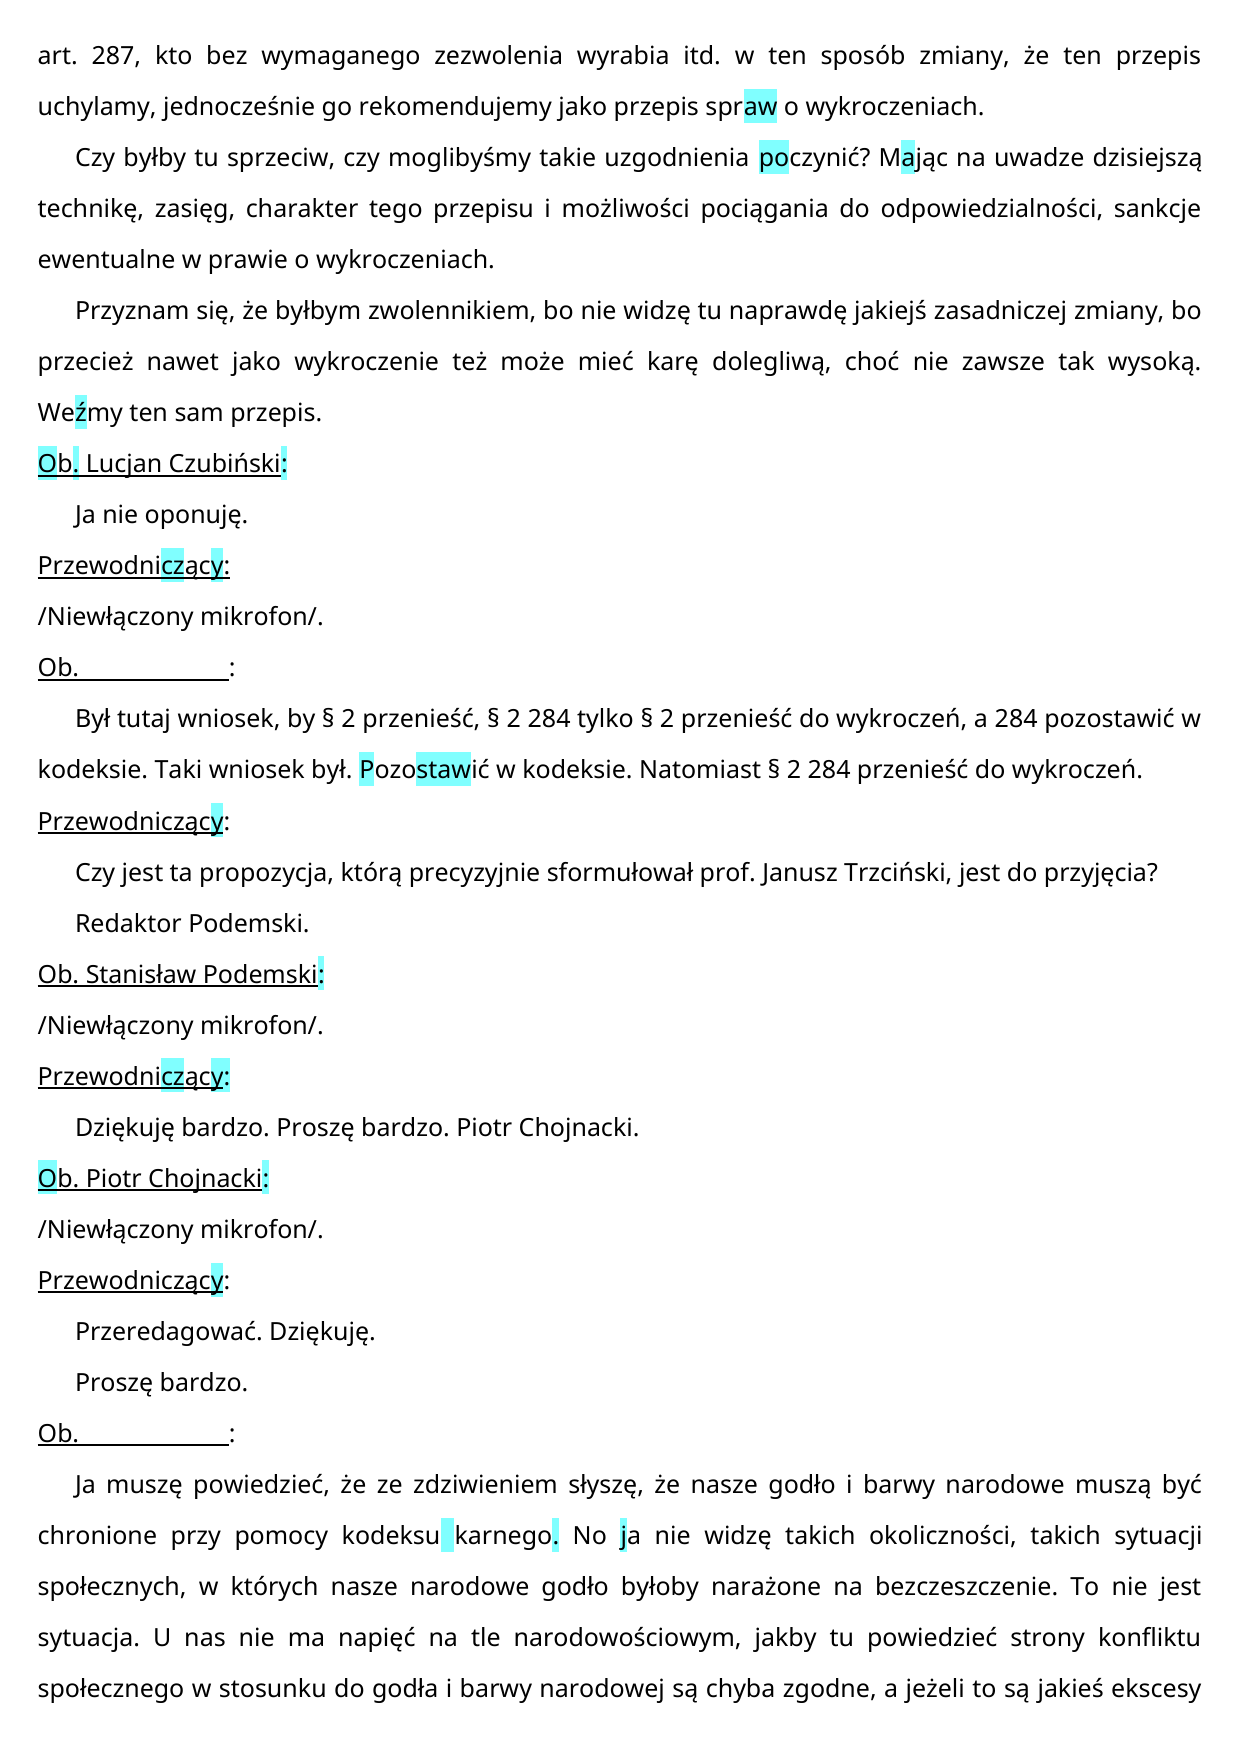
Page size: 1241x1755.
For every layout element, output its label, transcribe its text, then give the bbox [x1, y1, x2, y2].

text Był tutaj wniosek, by § 2 przenieść, § 2 284 tylko § 2 przenieść do wykroczeń, a 284 pozostawić w kodeksie. Taki wniosek był. Pozostawić w kodeksie. Natomiast § 2 284 przenieść do wykroczeń. [37, 701, 1203, 786]
text Ob. Piotr Chojnacki: [37, 1160, 1203, 1194]
text Przewodniczący: [37, 803, 1203, 837]
text Ob. : [37, 1416, 1203, 1450]
text Ob. Lucjan Czubiński: [37, 446, 1203, 480]
text Przeredagować. Dziękuję. [37, 1313, 1203, 1348]
text Czy jest ta propozycja, którą precyzyjnie sformułował prof. Janusz Trzciński, jest do przyjęcia? [37, 854, 1203, 888]
text /Niewłączony mikrofon/. [37, 1007, 1203, 1041]
text Przewodniczący: [37, 1058, 1203, 1092]
text Redaktor Podemski. [37, 905, 1203, 939]
text Proszę bardzo. [37, 1364, 1203, 1399]
text art. 287, kto bez wymaganego zezwolenia wyrabia itd. w ten sposób zmiany, że ten przepis uchylamy, jednocześnie go rekomendujemy jako przepis spraw o wykroczeniach. [37, 37, 1203, 123]
text /Niewłączony mikrofon/. [37, 1211, 1203, 1246]
text /Niewłączony mikrofon/. [37, 599, 1203, 633]
text Przewodniczący: [37, 1262, 1203, 1297]
text Dziękuję bardzo. Proszę bardzo. Piotr Chojnacki. [37, 1109, 1203, 1143]
text Przyznam się, że byłbym zwolennikiem, bo nie widzę tu naprawdę jakiejś zasadniczej zmiany, bo przecież nawet jako wykroczenie też może mieć karę dolegliwą, choć nie zawsze tak wysoką. Weźmy ten sam przepis. [37, 293, 1203, 429]
text Ob. : [37, 650, 1203, 684]
text Ob. Stanisław Podemski: [37, 956, 1203, 990]
text Przewodniczący: [37, 548, 1203, 582]
text Czy byłby tu sprzeciw, czy moglibyśmy takie uzgodnienia poczynić? Mając na uwadze dzisiejszą technikę, zasięg, charakter tego przepisu i możliwości pociągania do odpowiedzialności, sankcje ewentualne w prawie o wykroczeniach. [37, 139, 1203, 276]
text Ja nie oponuję. [37, 497, 1203, 531]
text Ja muszę powiedzieć, że ze zdziwieniem słyszę, że nasze godło i barwy narodowe muszą być chronione przy pomocy kodeksu karnego. No ja nie widzę takich okoliczności, takich sytuacji społecznych, w których nasze narodowe godło byłoby narażone na bezczeszczenie. To nie jest sytuacja. U nas nie ma napięć na tle narodowościowym, jakby tu powiedzieć strony konfliktu społecznego w stosunku do godła i barwy narodowej są chyba zgodne, a jeżeli to są jakieś ekscesy [37, 1467, 1203, 1705]
